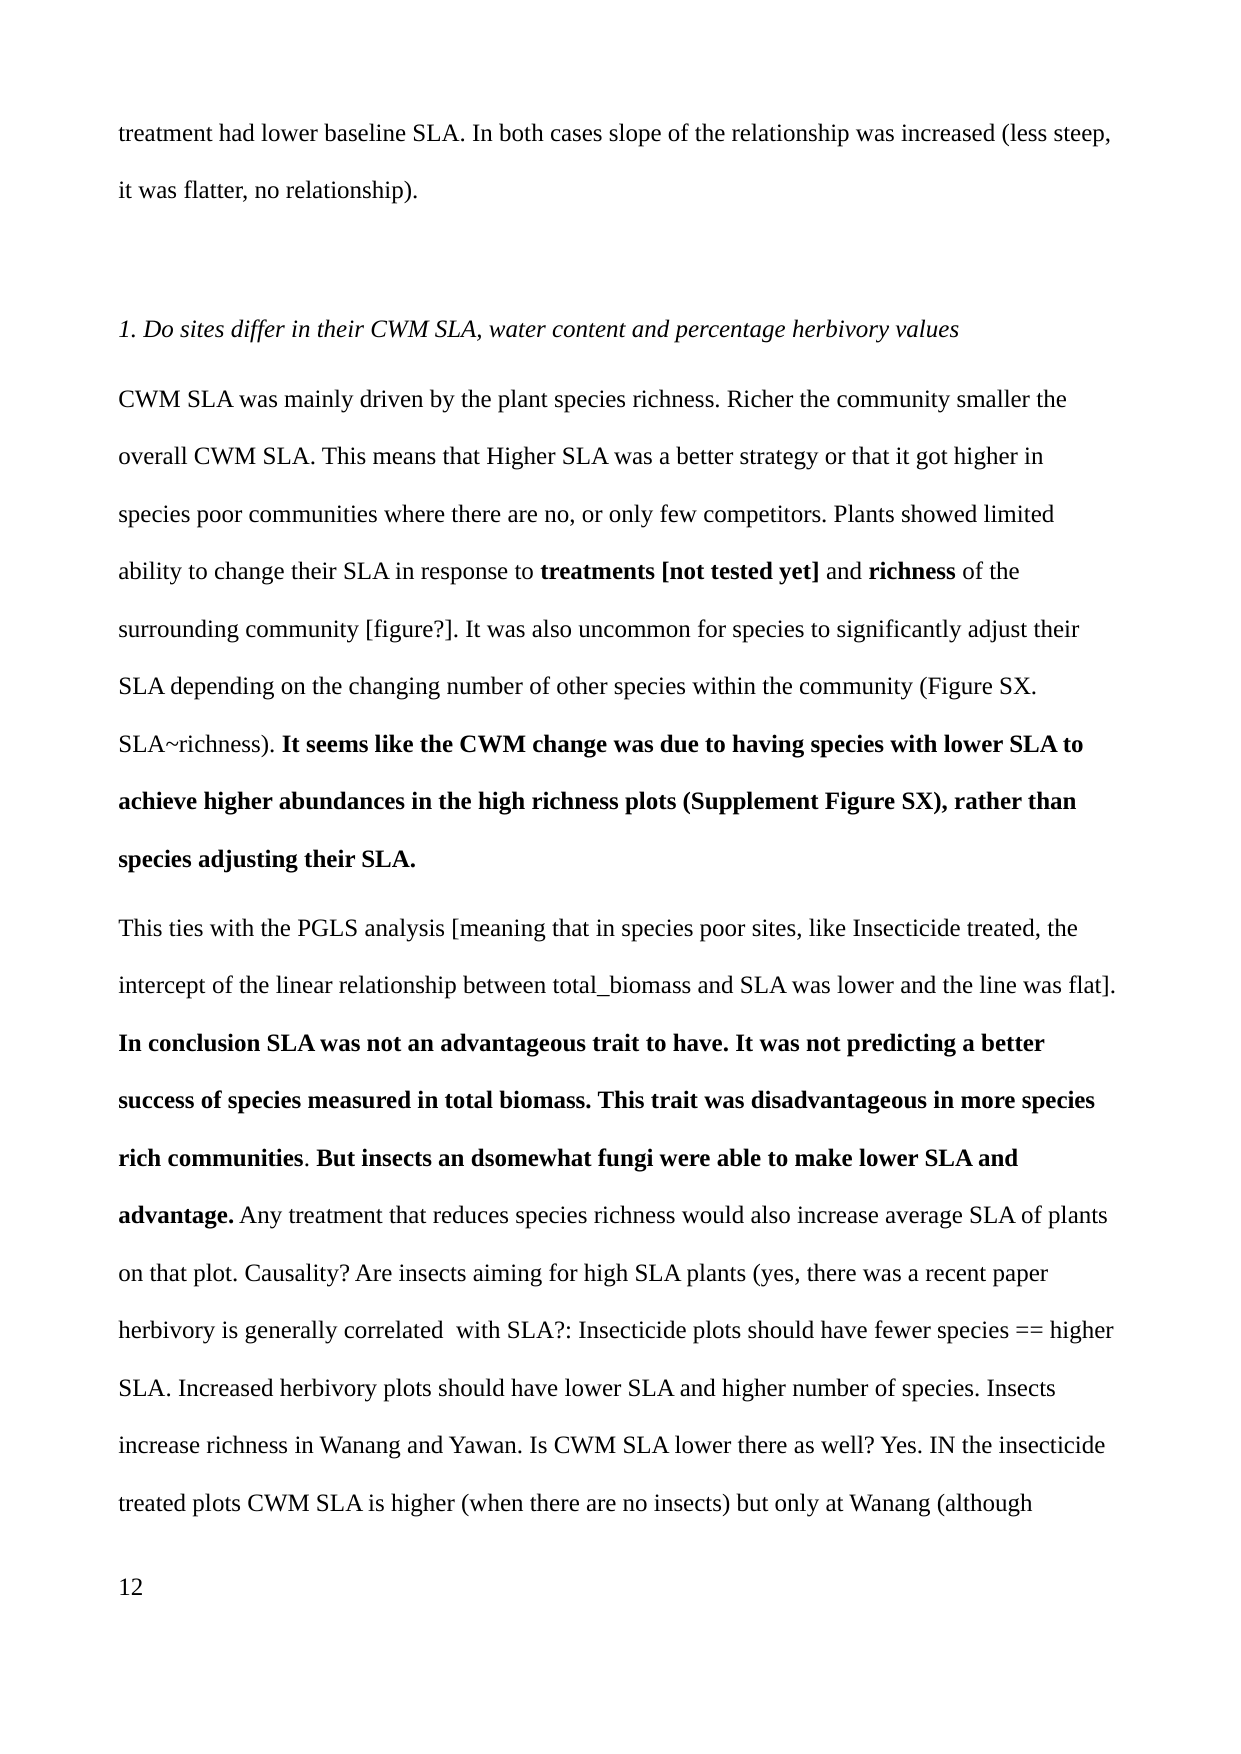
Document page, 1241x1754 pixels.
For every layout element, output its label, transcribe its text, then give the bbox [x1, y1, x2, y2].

text treatment had lower baseline SLA. In both cases slope of the relationship was increased (less steep, it was flatter, no relationship). [118, 118, 1122, 204]
text CWM SLA was mainly driven by the plant species richness. Richer the community smaller the overall CWM SLA. This means that Higher SLA was a better strategy or that it got higher in species poor communities where there are no, or only few competitors. Plants showed limited ability to change their SLA in response to treatments [not tested yet] and richness of the surrounding community [figure?]. It was also uncommon for species to significantly adjust their SLA depending on the changing number of other species within the community (Figure SX. SLA~richness). It seems like the CWM change was due to having species with lower SLA to achieve higher abundances in the high richness plots (Supplement Figure SX), rather than species adjusting their SLA. [118, 384, 1122, 872]
text 1. Do sites differ in their CWM SLA, water content and percentage herbivory values [118, 314, 1122, 343]
text This ties with the PGLS analysis [meaning that in species poor sites, like Insecticide treated, the intercept of the linear relationship between total_biomass and SLA was lower and the line was flat]. In conclusion SLA was not an advantageous trait to have. It was not predicting a better success of species measured in total biomass. This trait was disadvantageous in more species rich communities. But insects an dsomewhat fungi were able to make lower SLA and advantage. Any treatment that reduces species richness would also increase average SLA of plants on that plot. Causality? Are insects aiming for high SLA plants (yes, there was a recent paper herbivory is generally correlated with SLA?: Insecticide plots should have fewer species == higher SLA. Increased herbivory plots should have lower SLA and higher number of species. Insects increase richness in Wanang and Yawan. Is CWM SLA lower there as well? Yes. IN the insecticide treated plots CWM SLA is higher (when there are no insects) but only at Wanang (although [118, 913, 1122, 1517]
